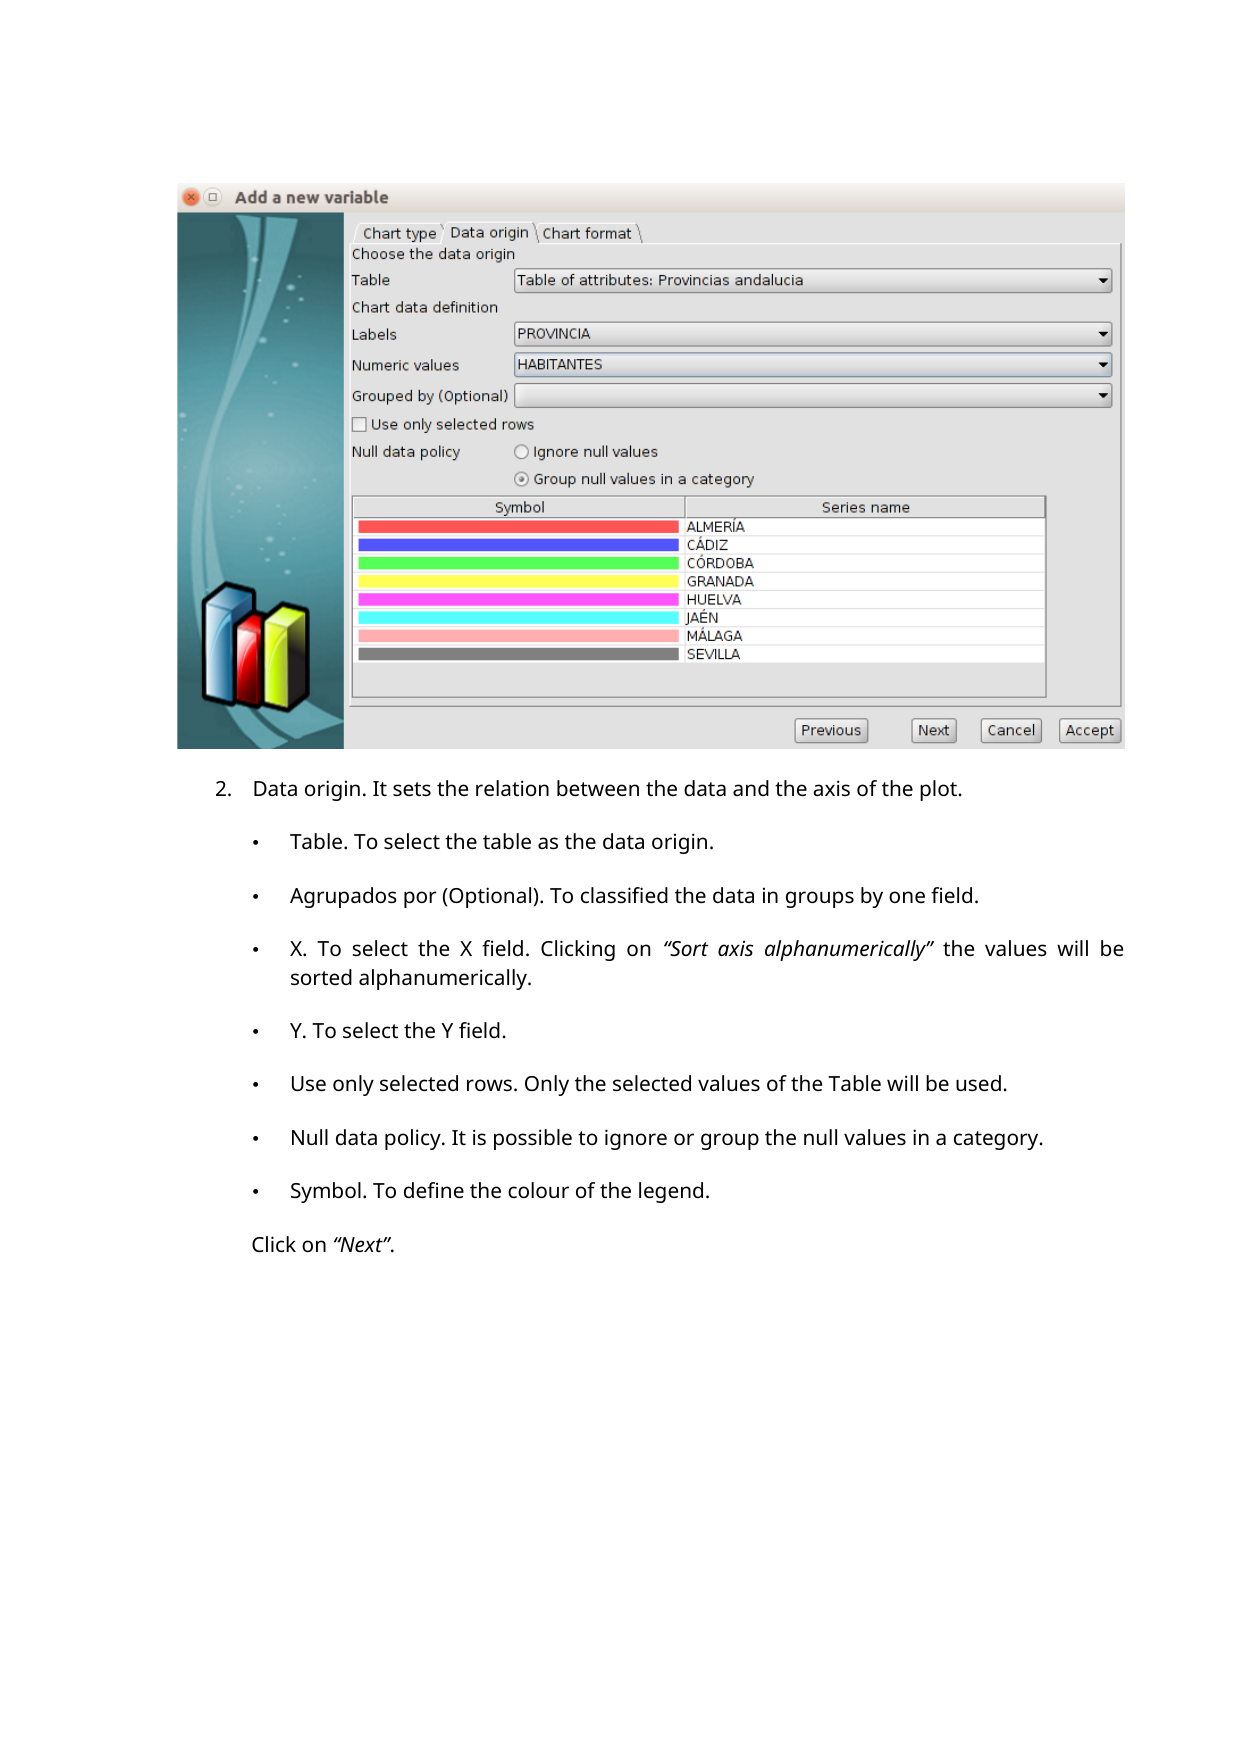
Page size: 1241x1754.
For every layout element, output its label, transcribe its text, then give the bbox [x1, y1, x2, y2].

list Y. To select the Y field. [252, 1016, 1125, 1044]
list Table. To select the table as the data origin. [252, 827, 1125, 856]
text Click on “Next”. [177, 1230, 1125, 1258]
list X. To select the X field. Clicking on “Sort axis alphanumerically” the values will be sorted alphanumerically. [252, 934, 1125, 991]
list Symbol. To define the colour of the legend. [252, 1176, 1125, 1205]
list Null data policy. It is possible to ignore or group the null values in a category. [252, 1123, 1125, 1151]
list Agrupados por (Optional). To classified the data in groups by one field. [252, 881, 1125, 909]
picture [177, 183, 1125, 749]
list Use only selected rows. Only the selected values of the Table will be used. [252, 1069, 1125, 1098]
list Data origin. It sets the relation between the data and the axis of the plot. [215, 774, 1125, 802]
